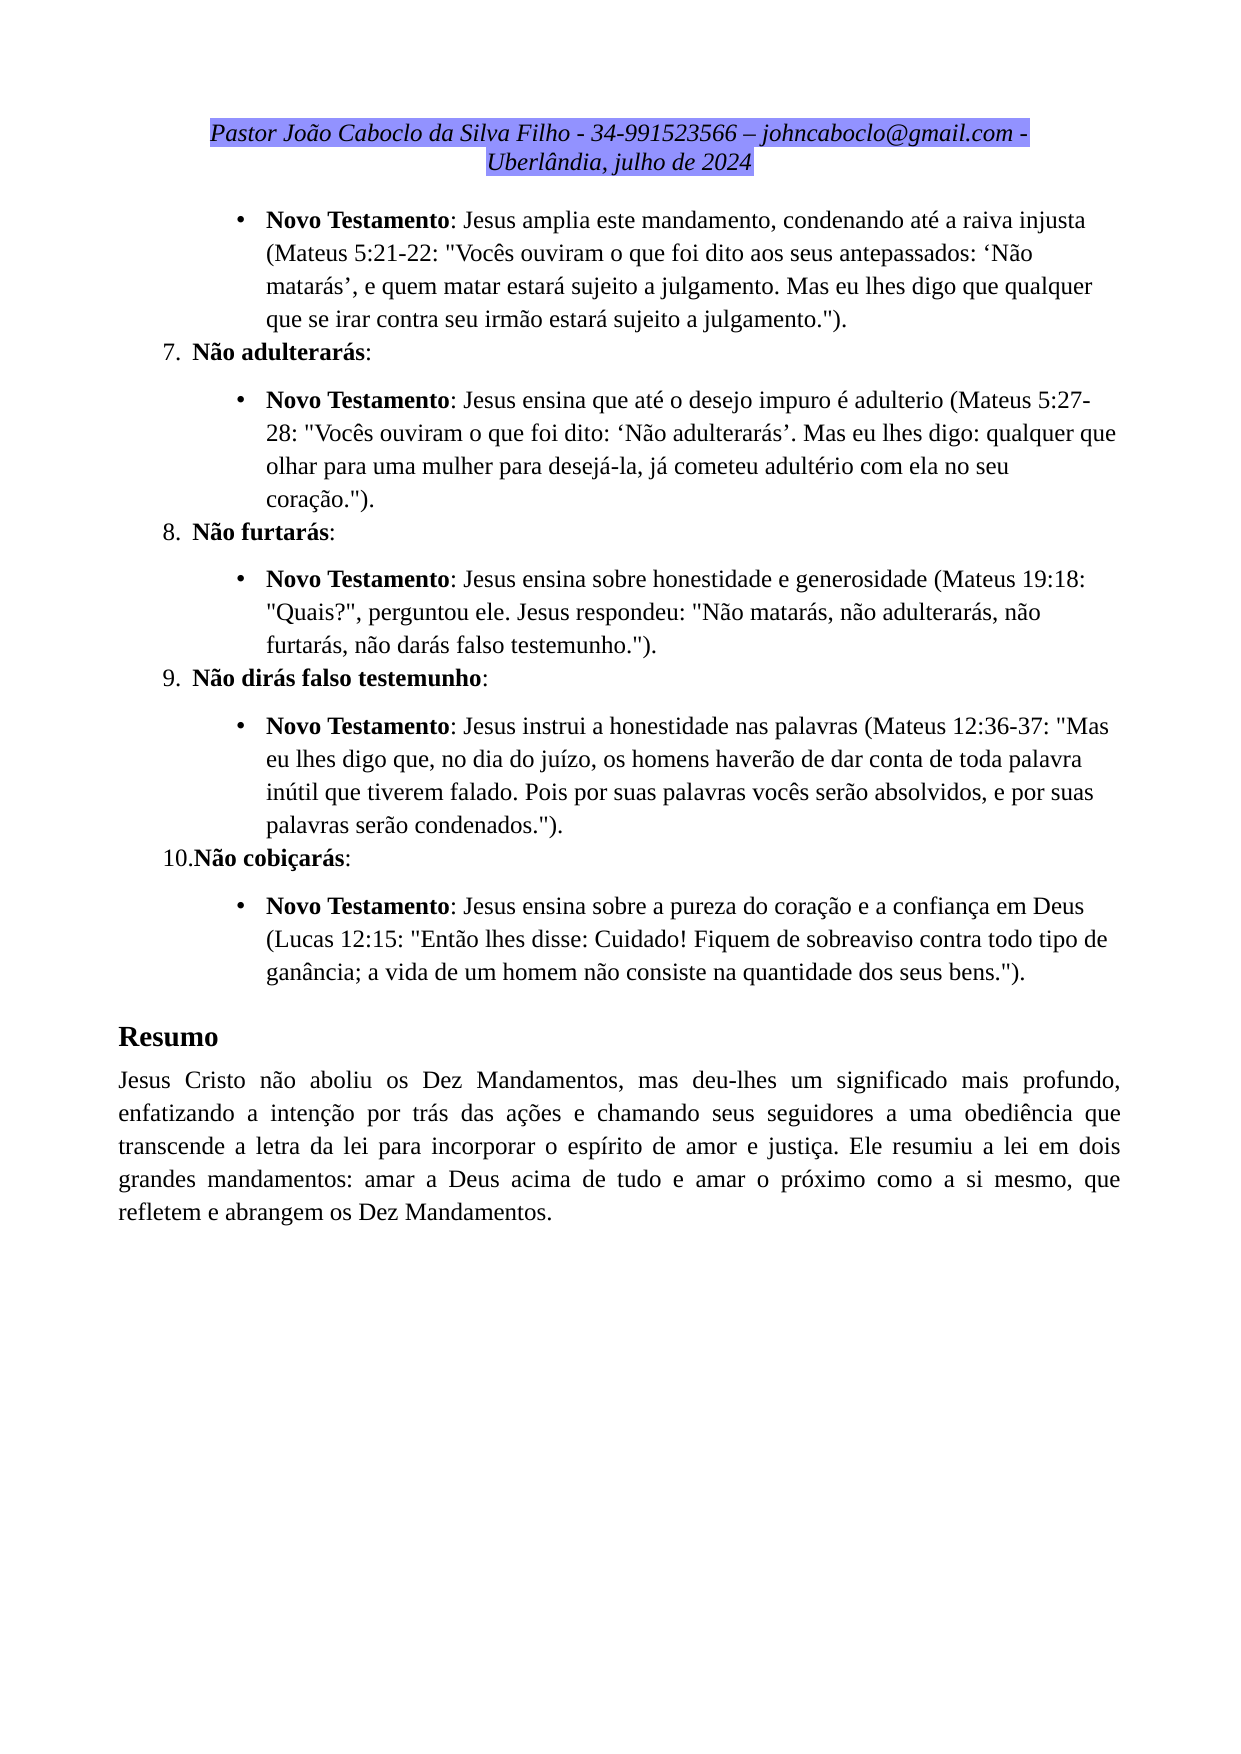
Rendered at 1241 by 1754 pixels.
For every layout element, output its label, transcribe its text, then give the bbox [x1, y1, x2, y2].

list Novo Testamento: Jesus amplia este mandamento, condenando até a raiva injusta (Mateus 5:21-22: "Vocês ouviram o que foi dito aos seus antepassados: ‘Não matarás’, e quem matar estará sujeito a julgamento. Mas eu lhes digo que qualquer que se irar contra seu irmão estará sujeito a julgamento."). [236, 205, 1122, 333]
list Não dirás falso testemunho: [162, 663, 1122, 692]
list Novo Testamento: Jesus instrui a honestidade nas palavras (Mateus 12:36-37: "Mas eu lhes digo que, no dia do juízo, os homens haverão de dar conta de toda palavra inútil que tiverem falado. Pois por suas palavras vocês serão absolvidos, e por suas palavras serão condenados."). [236, 711, 1122, 839]
list Não adulterarás: [162, 337, 1122, 366]
list Novo Testamento: Jesus ensina que até o desejo impuro é adulterio (Mateus 5:27-28: "Vocês ouviram o que foi dito: ‘Não adulterarás’. Mas eu lhes digo: qualquer que olhar para uma mulher para desejá-la, já cometeu adultério com ela no seu coração."). [236, 385, 1122, 513]
list Não furtarás: [162, 517, 1122, 546]
list Não cobiçarás: [162, 843, 1122, 872]
list Novo Testamento: Jesus ensina sobre a pureza do coração e a confiança em Deus (Lucas 12:15: "Então lhes disse: Cuidado! Fiquem de sobreaviso contra todo tipo de ganância; a vida de um homem não consiste na quantidade dos seus bens."). [236, 891, 1122, 986]
subtitle Resumo [118, 1019, 1122, 1053]
list Novo Testamento: Jesus ensina sobre honestidade e generosidade (Mateus 19:18: "Quais?", perguntou ele. Jesus respondeu: "Não matarás, não adulterarás, não furtarás, não darás falso testemunho."). [236, 564, 1122, 659]
text Jesus Cristo não aboliu os Dez Mandamentos, mas deu-lhes um significado mais profundo, enfatizando a intenção por trás das ações e chamando seus seguidores a uma obediência que transcende a letra da lei para incorporar o espírito de amor e justiça. Ele resumiu a lei em dois grandes mandamentos: amar a Deus acima de tudo e amar o próximo como a si mesmo, que refletem e abrangem os Dez Mandamentos. [118, 1065, 1122, 1226]
